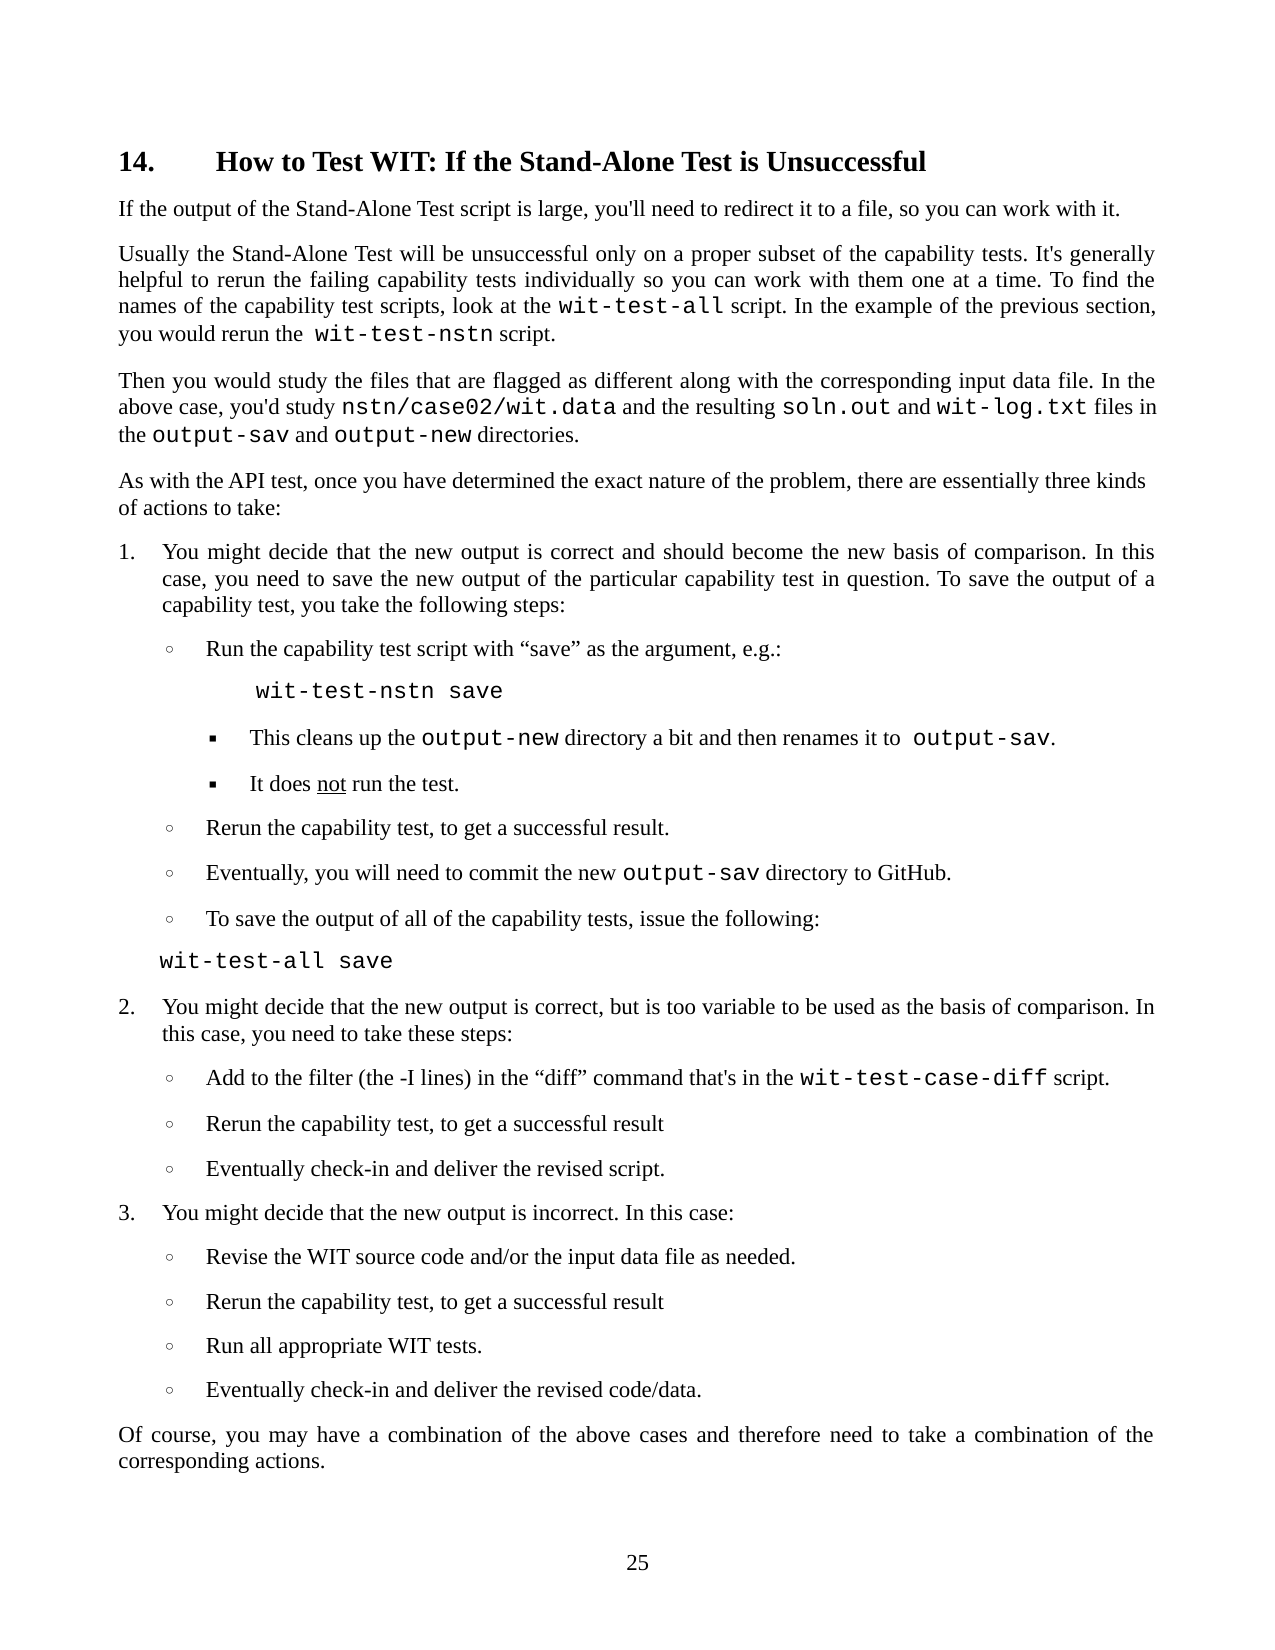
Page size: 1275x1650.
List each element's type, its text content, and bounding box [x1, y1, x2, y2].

text If the output of the Stand-Alone Test script is large, you'll need to redirect it to a file, so you can work with it. [118, 195, 1157, 222]
text wit-test-all save [118, 949, 1157, 975]
list Run the capability test script with “save” as the argument, e.g.: [162, 635, 1157, 662]
list To save the output of all of the capability tests, issue the following: [162, 905, 1157, 931]
list Rerun the capability test, to get a successful result [162, 1110, 1157, 1137]
text Of course, you may have a combination of the above cases and therefore need to take a combination of the corresponding actions. [118, 1421, 1157, 1474]
list This cleans up the output-new directory a bit and then renames it to output-sav. [206, 724, 1157, 752]
list Eventually check-in and deliver the revised script. [162, 1155, 1157, 1181]
list Add to the filter (the -I lines) in the “diff” command that's in the wit-test-case-diff script. [162, 1064, 1157, 1092]
list You might decide that the new output is incorrect. In this case: [118, 1199, 1157, 1225]
text As with the API test, once you have determined the exact nature of the problem, there are essentially three kinds of actions to take: [118, 468, 1157, 520]
list Run all appropriate WIT tests. [162, 1332, 1157, 1358]
text wit-test-nstn save [118, 680, 1157, 706]
list Revise the WIT source code and/or the input data file as needed. [162, 1243, 1157, 1270]
text Usually the Stand-Alone Test will be unsuccessful only on a proper subset of the capability tests. It's generally helpful to rerun the failing capability tests individually so you can work with them one at a time. To find the names of the capability test scripts, look at the wit-test-all script. In the example of the previous section, you would rerun the wit-test-nstn script. [118, 239, 1157, 349]
text Then you would study the files that are flagged as different along with the corresponding input data file. In the above case, you'd study nstn/case02/wit.data and the resulting soln.out and wit-log.txt files in the output-sav and output-new directories. [118, 367, 1157, 449]
list You might decide that the new output is correct, but is too variable to be used as the basis of comparison. In this case, you need to take these steps: [118, 993, 1157, 1046]
list Eventually, you will need to commit the new output-sav directory to GitHub. [162, 859, 1157, 887]
subtitle How to Test WIT: If the Stand-Alone Test is Unsuccessful [118, 144, 1157, 177]
list Rerun the capability test, to get a successful result [162, 1288, 1157, 1314]
list Rerun the capability test, to get a successful result. [162, 814, 1157, 841]
list Eventually check-in and deliver the revised code/data. [162, 1377, 1157, 1403]
list It does not run the test. [206, 770, 1157, 796]
list You might decide that the new output is correct and should become the new basis of comparison. In this case, you need to save the new output of the particular capability test in question. To save the output of a capability test, you take the following steps: [118, 538, 1157, 617]
